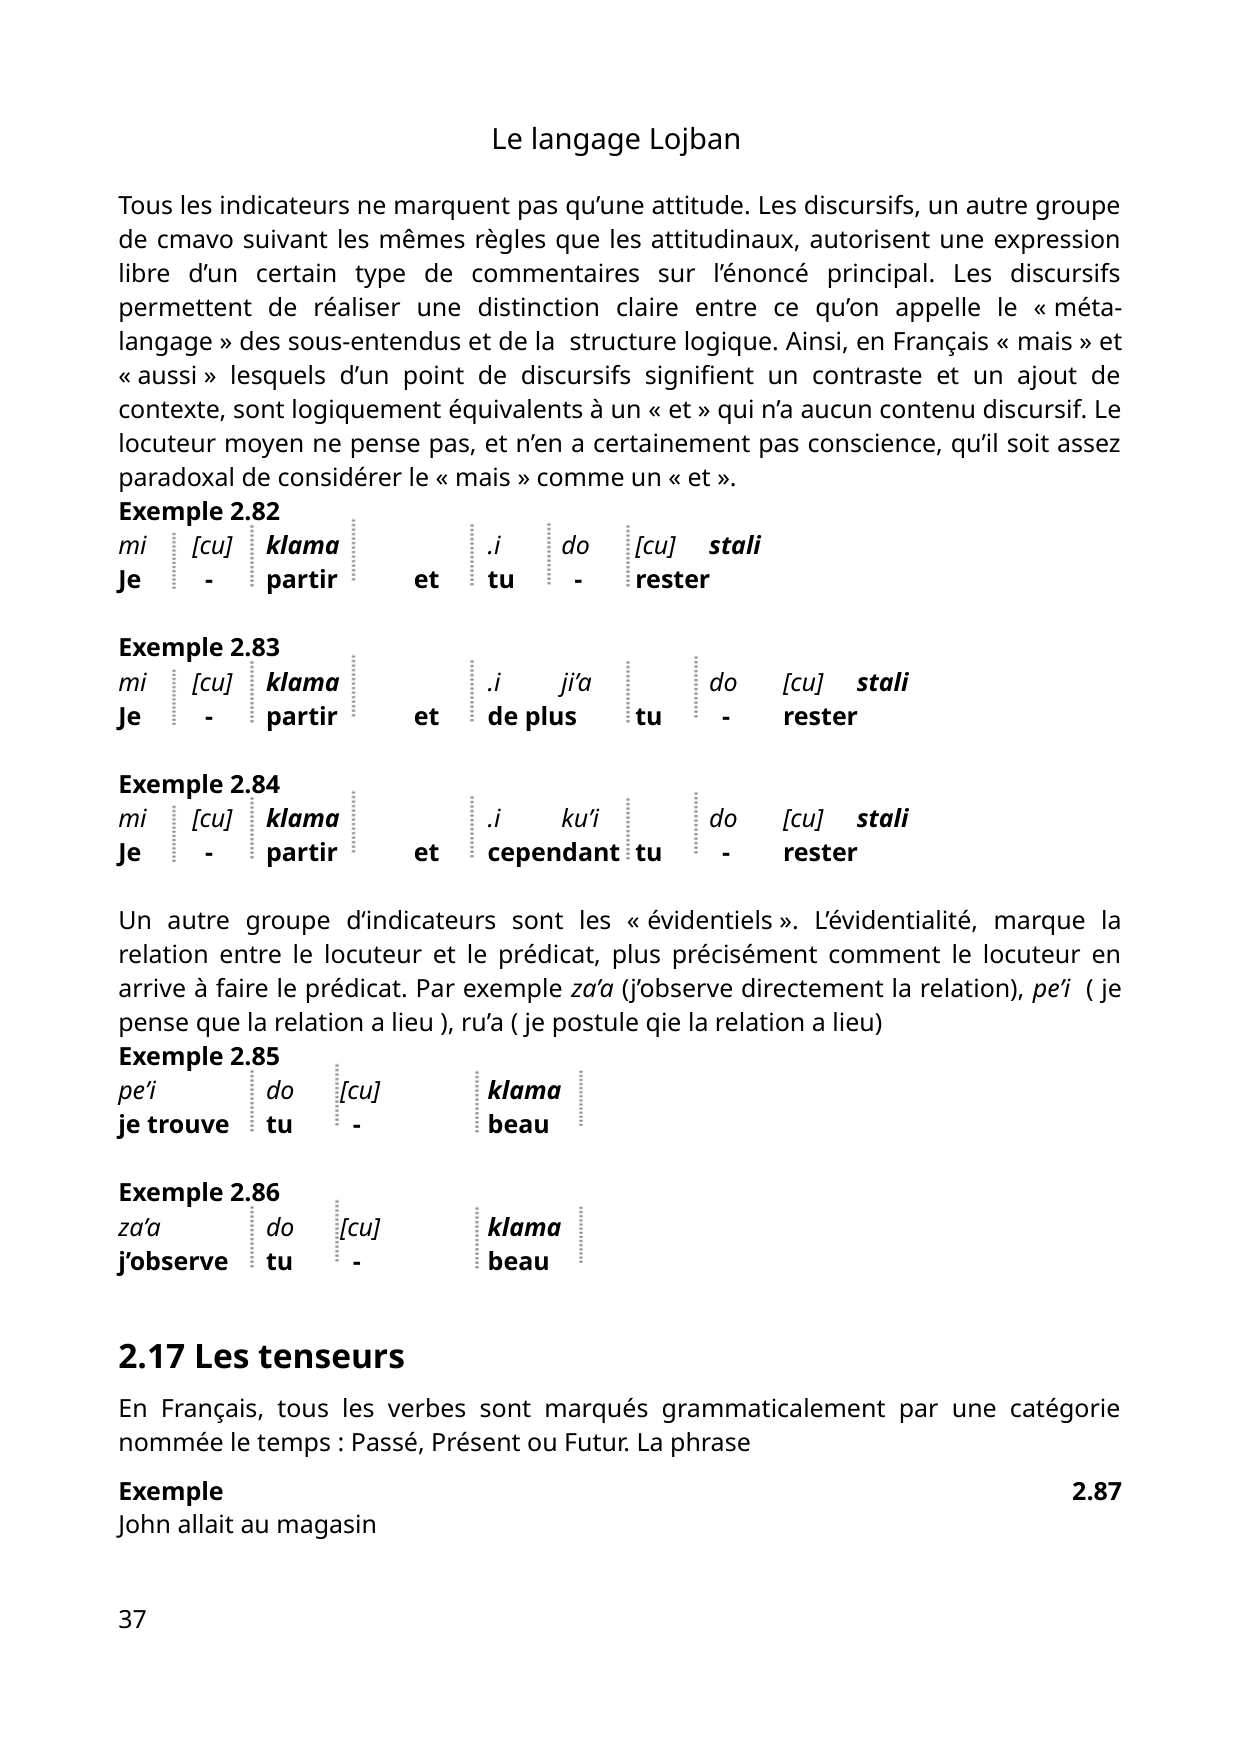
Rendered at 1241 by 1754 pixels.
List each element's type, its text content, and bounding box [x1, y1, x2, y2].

text za’a do [cu] klama [118, 1209, 244, 1243]
picture [346, 513, 363, 585]
picture [346, 649, 363, 721]
text pe’i do [cu] klama [262, 1073, 329, 1107]
text Tous les indicateurs ne marquent pas qu’une attitude. Les discursifs, un autre groupe de cmavo suivant les mêmes règles que les attitudinaux, autorisent une expression libre d’un certain type de commentaires sur l’énoncé principal. Les discursifs permettent de réaliser une distinction claire entre ce qu’on appelle le « méta-langage » des sous-entendus et de la structure logique. Ainsi, en Français « mais » et « aussi » lesquels d’un point de discursifs signifient un contraste et un ajout de contexte, sont logiquement équivalents à un « et » qui n’a aucun contenu discursif. Le locuteur moyen ne pense pas, et n’en a certainement pas conscience, qu’il soit assez paradoxal de considérer le « mais » comme un « et ». [118, 187, 1122, 494]
picture [166, 527, 184, 593]
text pe’i do [cu] klama [118, 1073, 244, 1107]
picture [329, 1194, 347, 1266]
picture [166, 800, 184, 866]
text [363, 800, 464, 834]
text do [559, 528, 620, 562]
picture [244, 655, 262, 727]
text Je - partir et cependant tu - rester [118, 834, 1122, 868]
picture [469, 1202, 487, 1273]
picture [464, 654, 482, 726]
picture [346, 786, 363, 857]
text Exemple 2.82 [118, 494, 1122, 528]
text En Français, tous les verbes sont marqués grammaticalement par une catégorie nommée le temps : Passé, Présent ou Futur. La phrase [118, 1390, 1122, 1458]
text .i [482, 528, 541, 562]
picture [573, 1201, 591, 1267]
picture [244, 519, 262, 591]
text [638, 800, 688, 834]
picture [244, 1200, 262, 1272]
text klama [262, 800, 346, 834]
picture [166, 664, 184, 729]
picture [620, 519, 638, 591]
text za’a do [cu] klama [347, 1209, 469, 1243]
text j’observe tu - beau [118, 1243, 1122, 1277]
text pe’i do [cu] klama [487, 1073, 573, 1107]
subtitle 2.17 Les tenseurs [118, 1332, 1122, 1378]
text Exemple 2.86 [118, 1175, 1122, 1209]
text [cu] [184, 664, 244, 698]
picture [620, 656, 638, 727]
text klama [262, 528, 346, 562]
text [cu] [184, 528, 244, 562]
text Exemple 2.83 [118, 630, 1122, 664]
text do [cu] stali [706, 664, 1122, 698]
text mi [118, 664, 166, 698]
picture [620, 792, 638, 864]
text do [cu] stali [706, 800, 1122, 834]
picture [573, 1065, 591, 1130]
text [cu] [184, 800, 244, 834]
picture [688, 787, 706, 858]
text za’a do [cu] klama [591, 1209, 1122, 1243]
text klama [262, 664, 346, 698]
text mi [118, 800, 166, 834]
picture [329, 1058, 347, 1130]
picture [541, 518, 559, 589]
text Un autre groupe d‘indicateurs sont les « évidentiels ». L’évidentialité, marque la relation entre le locuteur et le prédicat, plus précisément comment le locuteur en arrive à faire le prédicat. Par exemple za’a (j’observe directement la relation), pe’i ( je pense que la relation a lieu ), ru’a ( je postule qie la relation a lieu) [118, 903, 1122, 1039]
text za’a do [cu] klama [487, 1209, 573, 1243]
picture [469, 1065, 487, 1137]
picture [464, 518, 482, 590]
text [363, 528, 464, 562]
picture [464, 791, 482, 862]
text [cu] stali [638, 528, 1122, 562]
picture [244, 791, 262, 863]
text [363, 664, 464, 698]
text .i ji’a [482, 664, 620, 698]
picture [688, 650, 706, 722]
picture [244, 1064, 262, 1136]
text za’a do [cu] klama [262, 1209, 329, 1243]
text Exemple 2.84 [118, 766, 1122, 800]
text Exemple 2.87 John allait au magasin [118, 1473, 1122, 1541]
text je trouve tu - beau [118, 1107, 1122, 1141]
text .i ku’i [482, 800, 620, 834]
text pe’i do [cu] klama [591, 1073, 1122, 1107]
text mi [118, 528, 166, 562]
text [638, 664, 688, 698]
text Exemple 2.85 [118, 1039, 1122, 1073]
text Je - partir et de plus tu - rester [118, 698, 1122, 732]
text pe’i do [cu] klama [347, 1073, 469, 1107]
text Je - partir et tu - rester [118, 562, 1122, 596]
